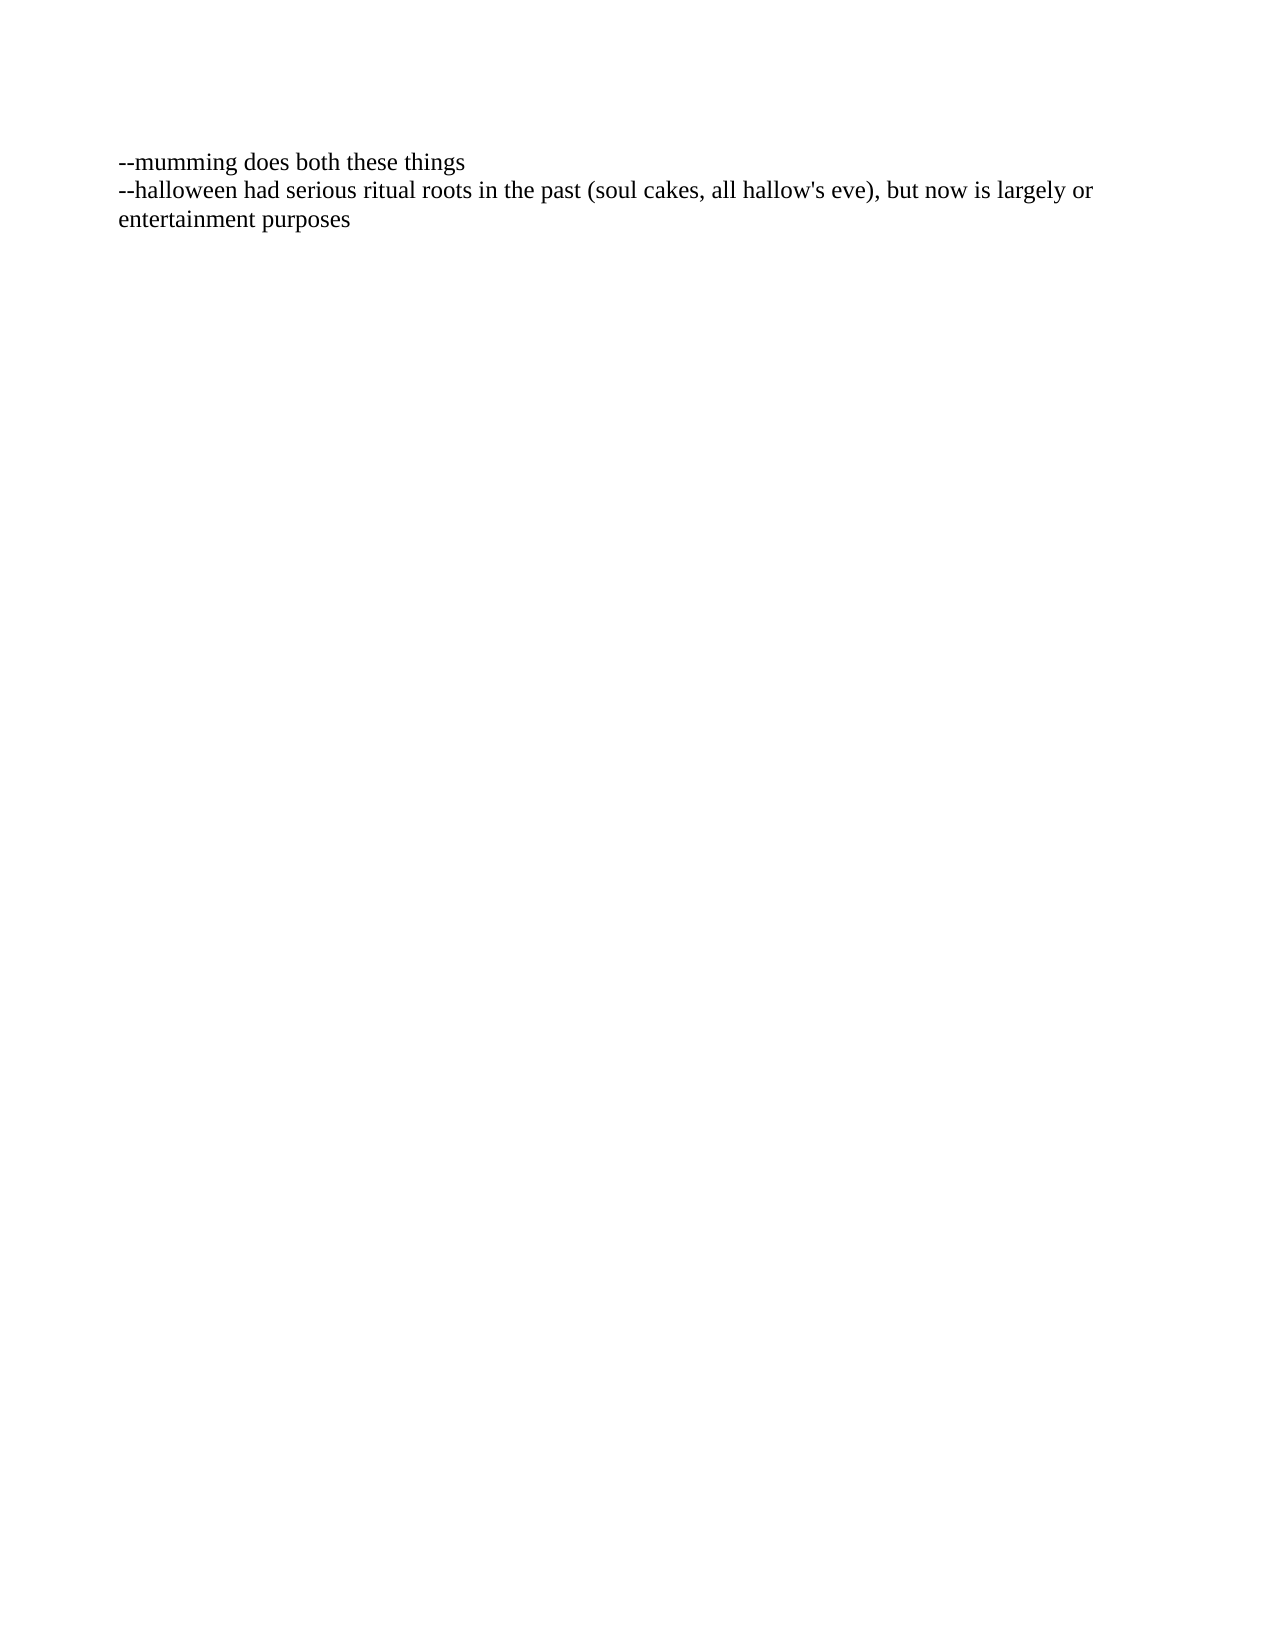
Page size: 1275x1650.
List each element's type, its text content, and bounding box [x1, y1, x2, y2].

text --mumming does both these things [118, 147, 1157, 176]
text --halloween had serious ritual roots in the past (soul cakes, all hallow's eve), but now is largely or entertainment purposes [118, 176, 1157, 233]
